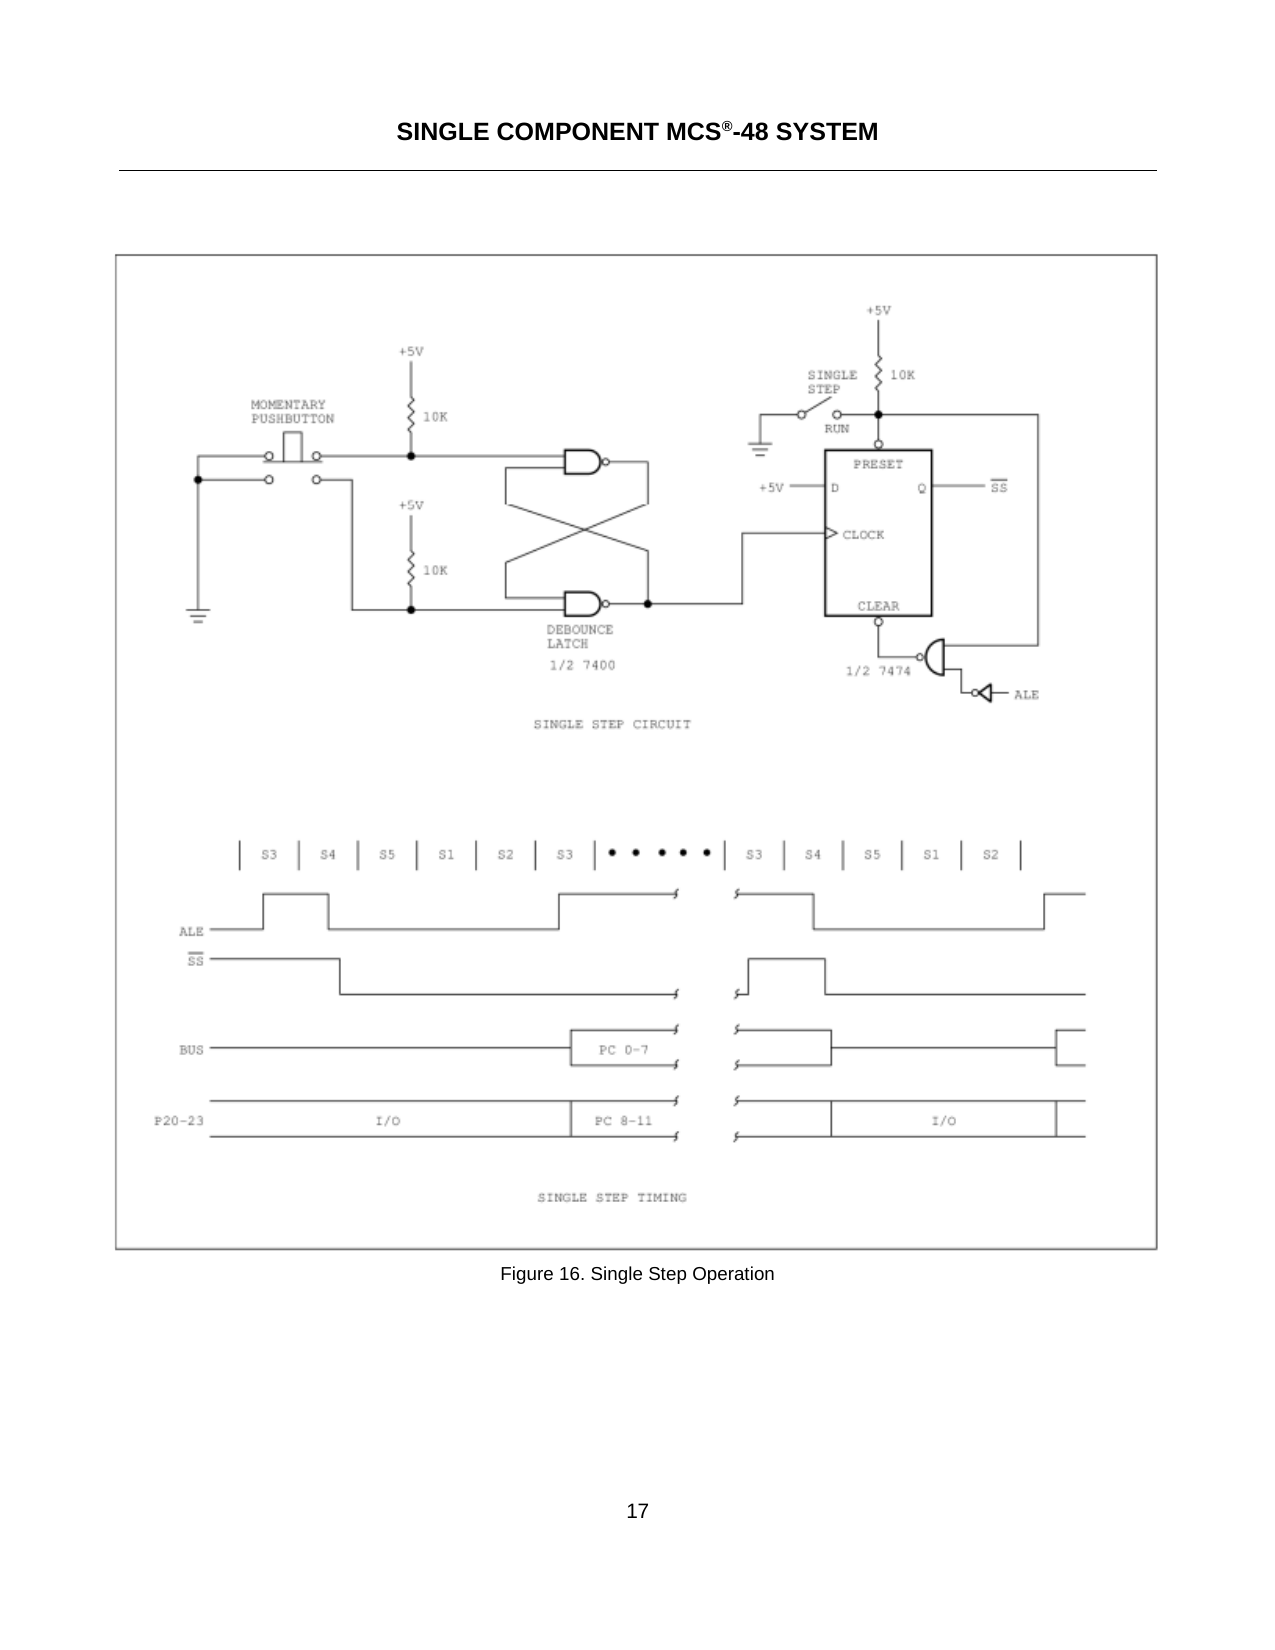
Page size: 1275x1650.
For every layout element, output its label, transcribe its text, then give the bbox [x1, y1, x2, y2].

picture [114, 253, 1161, 1252]
text Figure 16. Single Step Operation [115, 1252, 1160, 1284]
